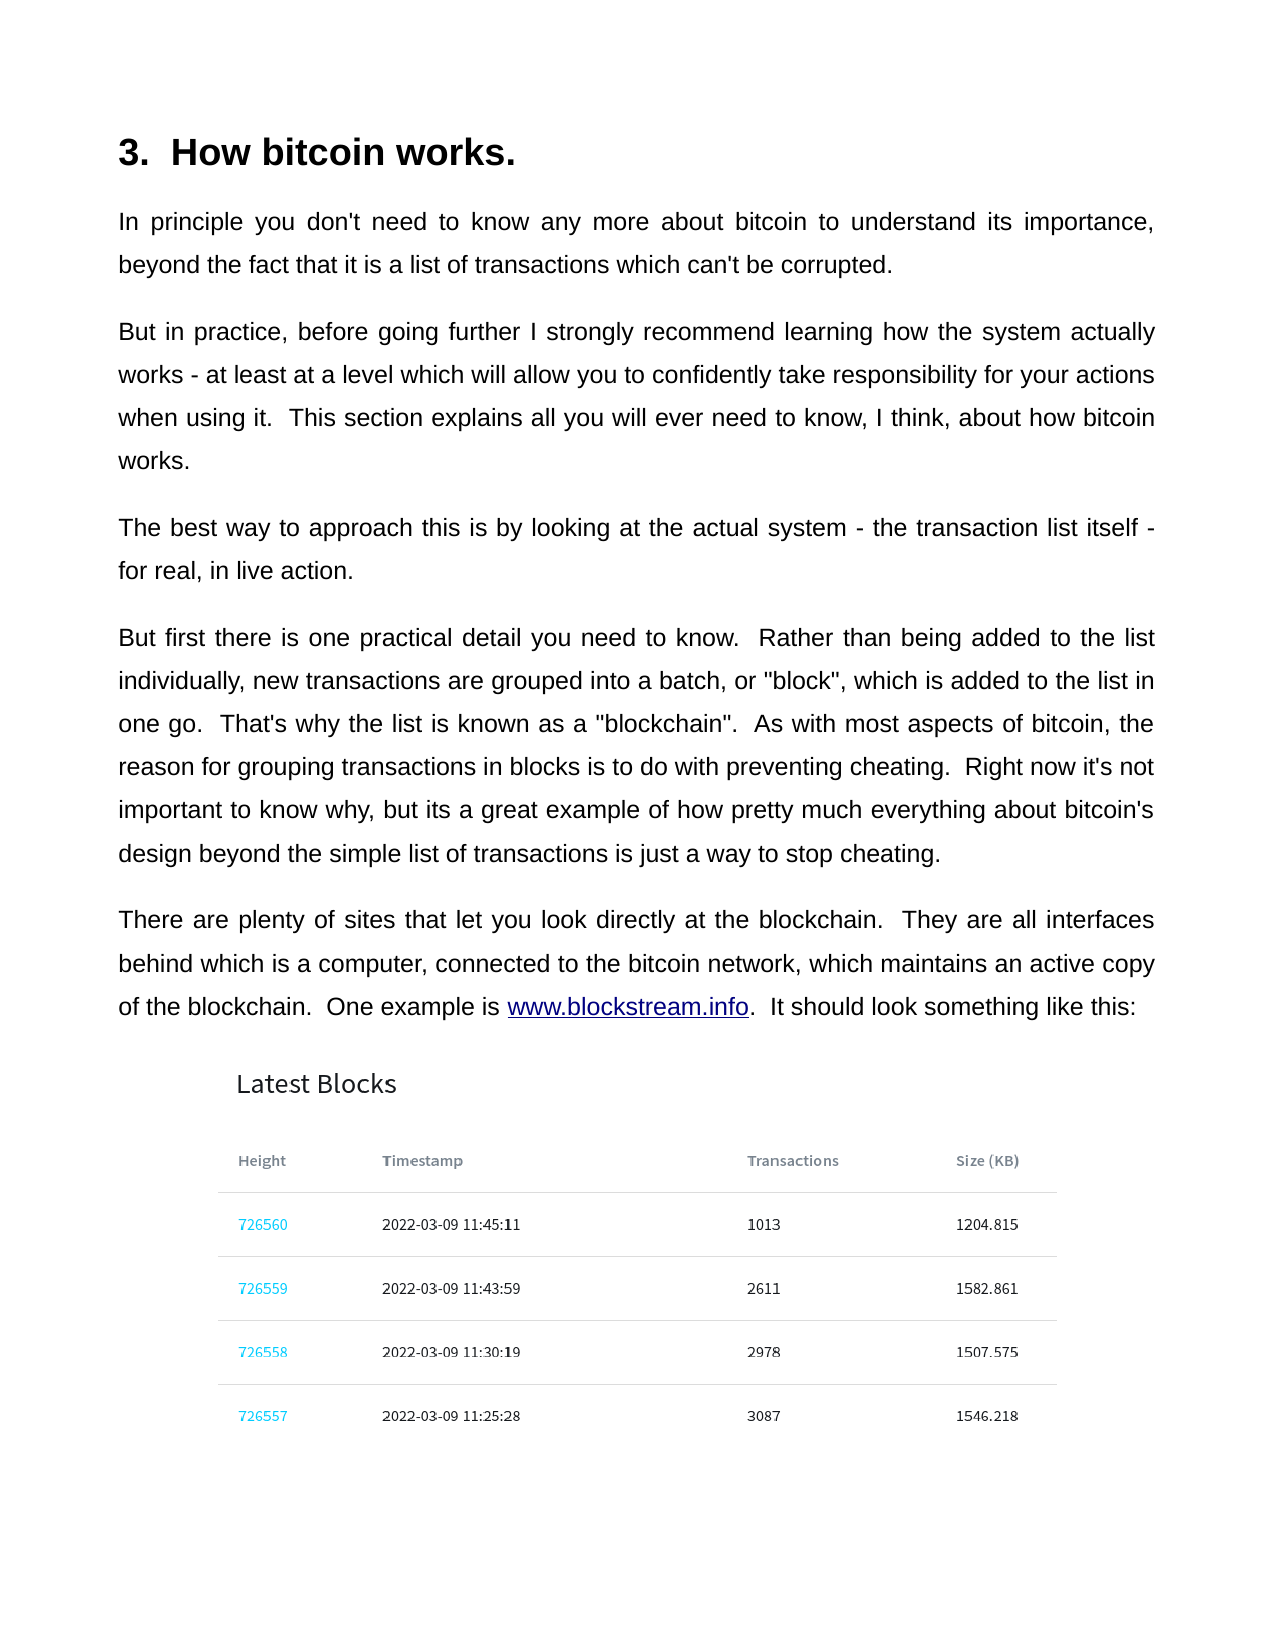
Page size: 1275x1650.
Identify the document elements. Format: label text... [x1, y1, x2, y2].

text But in practice, before going further I strongly recommend learning how the system actually works - at least at a level which will allow you to confidently take responsibility for your actions when using it. This section explains all you will ever need to know, I think, about how bitcoin works. [118, 317, 1157, 475]
subtitle 3. How bitcoin works. [118, 130, 1157, 173]
text There are plenty of sites that let you look directly at the blockchain. They are all interfaces behind which is a computer, connected to the bitcoin network, which maintains an active copy of the blockchain. One example is www.blockstream.info. It should look something like this: [118, 905, 1157, 1020]
picture [218, 1046, 1057, 1439]
text In principle you don't need to know any more about bitcoin to understand its importance, beyond the fact that it is a list of transactions which can't be corrupted. [118, 207, 1157, 278]
text The best way to approach this is by looking at the actual system - the transaction list itself - for real, in live action. [118, 513, 1157, 585]
text But first there is one practical detail you need to know. Rather than being added to the list individually, new transactions are grouped into a batch, or "block", which is added to the list in one go. That's why the list is known as a "blockchain". As with most aspects of bitcoin, the reason for grouping transactions in blocks is to do with preventing cheating. Right now it's not important to know why, but its a great example of how pretty much everything about bitcoin's design beyond the simple list of transactions is just a way to stop cheating. [118, 623, 1157, 867]
